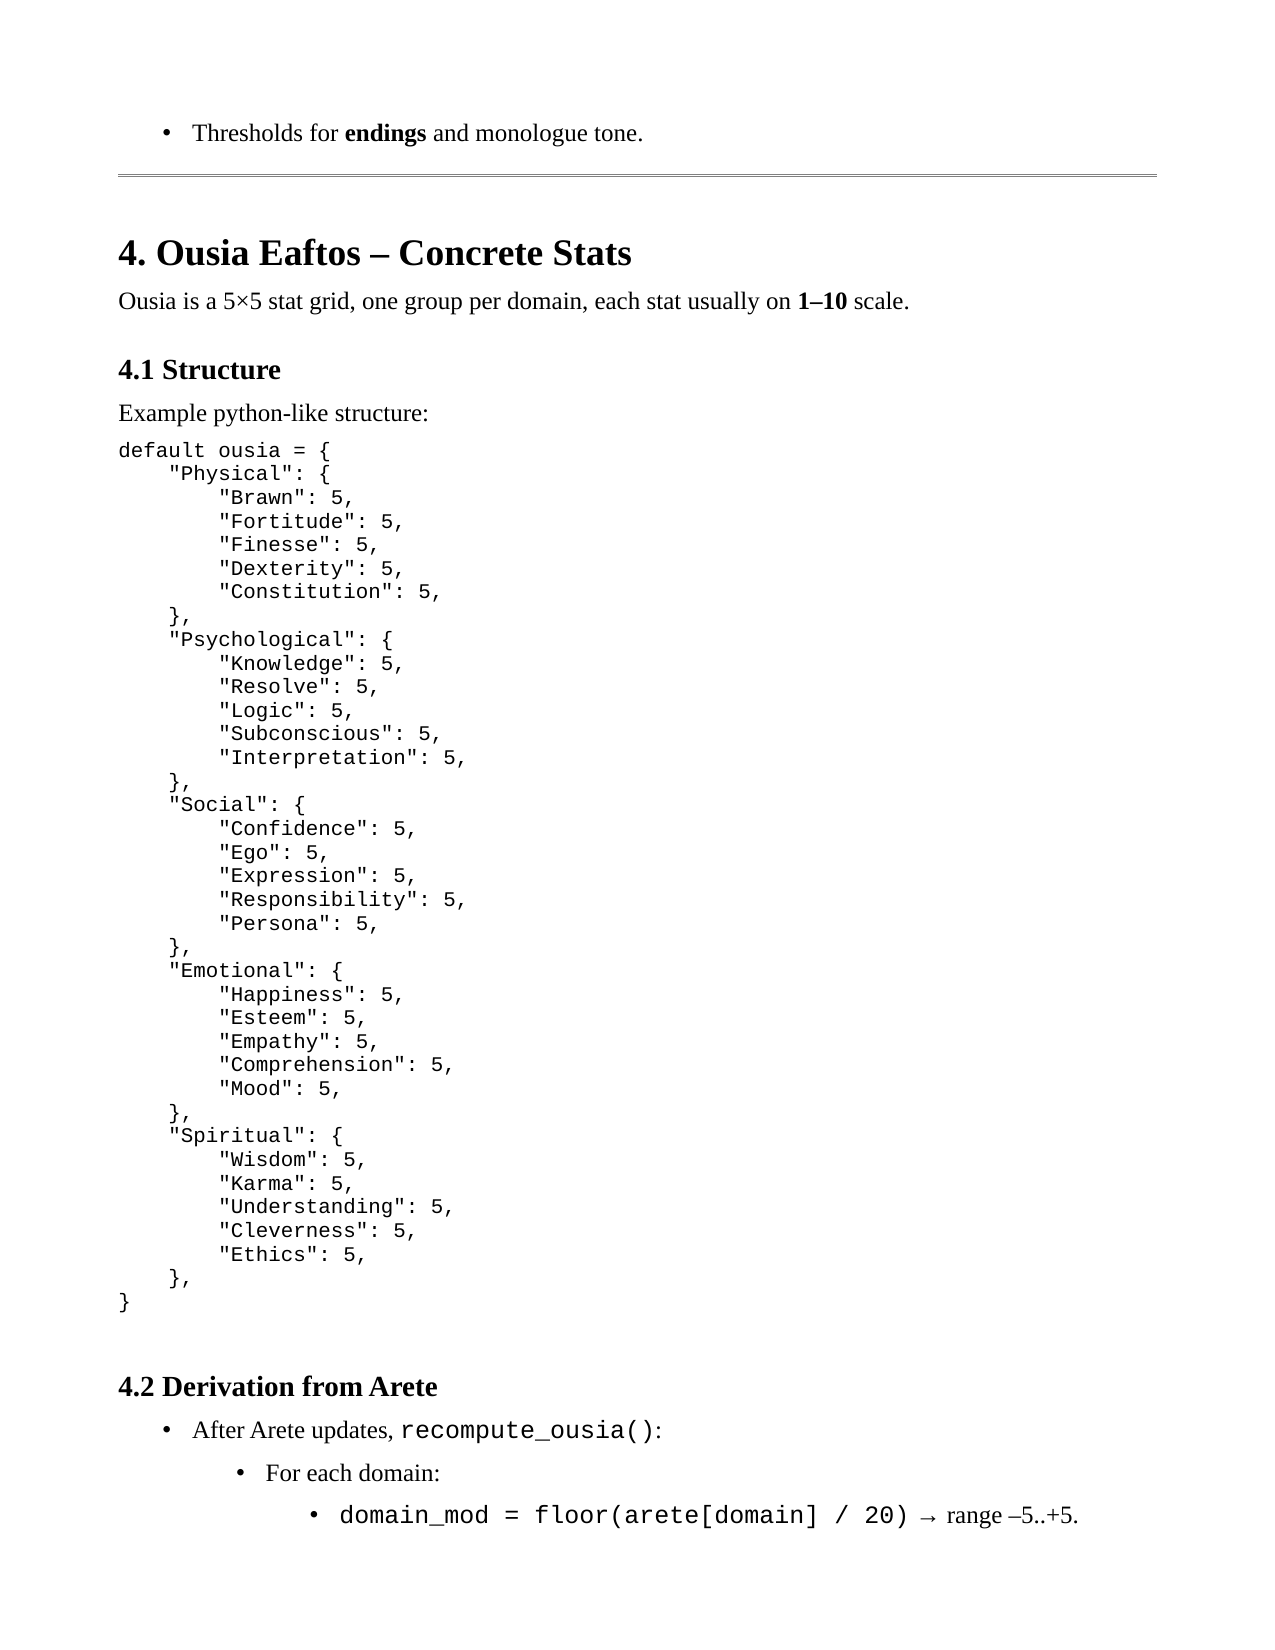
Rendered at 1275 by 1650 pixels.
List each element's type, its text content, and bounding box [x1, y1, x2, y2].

text "Esteem": 5, [118, 1007, 1157, 1031]
text "Spiritual": { [118, 1125, 1157, 1149]
text "Resolve": 5, [118, 676, 1157, 700]
text Example python-like structure: [118, 398, 1157, 427]
text "Ego": 5, [118, 842, 1157, 865]
text "Persona": 5, [118, 913, 1157, 936]
text "Confidence": 5, [118, 818, 1157, 842]
text "Psychological": { [118, 629, 1157, 652]
text }, [118, 936, 1157, 960]
text "Interpretation": 5, [118, 747, 1157, 771]
text } [118, 1291, 1157, 1314]
text "Karma": 5, [118, 1173, 1157, 1196]
text "Comprehension": 5, [118, 1054, 1157, 1078]
text }, [118, 605, 1157, 629]
list After Arete updates, recompute_ousia(): [162, 1415, 1157, 1446]
text Ousia is a 5×5 stat grid, one group per domain, each stat usually on 1–10 scale. [118, 286, 1157, 315]
text "Happiness": 5, [118, 983, 1157, 1007]
list domain_mod = floor(arete[domain] / 20) → range –5..+5. [309, 1500, 1157, 1531]
text default ousia = { [118, 440, 1157, 463]
text "Fortitude": 5, [118, 511, 1157, 534]
text "Logic": 5, [118, 700, 1157, 723]
list For each domain: [236, 1458, 1157, 1487]
text "Knowledge": 5, [118, 652, 1157, 676]
text "Social": { [118, 794, 1157, 818]
text "Understanding": 5, [118, 1196, 1157, 1220]
text "Finesse": 5, [118, 534, 1157, 558]
text "Mood": 5, [118, 1078, 1157, 1102]
text "Physical": { [118, 463, 1157, 487]
text "Responsibility": 5, [118, 889, 1157, 913]
subtitle 4.1 Structure [118, 352, 1157, 386]
list Thresholds for endings and monologue tone. [162, 118, 1157, 147]
text "Cleverness": 5, [118, 1220, 1157, 1244]
text }, [118, 1267, 1157, 1291]
text }, [118, 771, 1157, 794]
text "Wisdom": 5, [118, 1149, 1157, 1173]
text "Dexterity": 5, [118, 558, 1157, 582]
text "Subconscious": 5, [118, 723, 1157, 747]
subtitle 4. Ousia Eaftos – Concrete Stats [118, 231, 1157, 274]
text "Empathy": 5, [118, 1031, 1157, 1054]
text }, [118, 1102, 1157, 1125]
text "Constitution": 5, [118, 582, 1157, 605]
text "Expression": 5, [118, 865, 1157, 889]
subtitle 4.2 Derivation from Arete [118, 1369, 1157, 1403]
text "Emotional": { [118, 960, 1157, 983]
text "Brawn": 5, [118, 487, 1157, 511]
text "Ethics": 5, [118, 1244, 1157, 1267]
